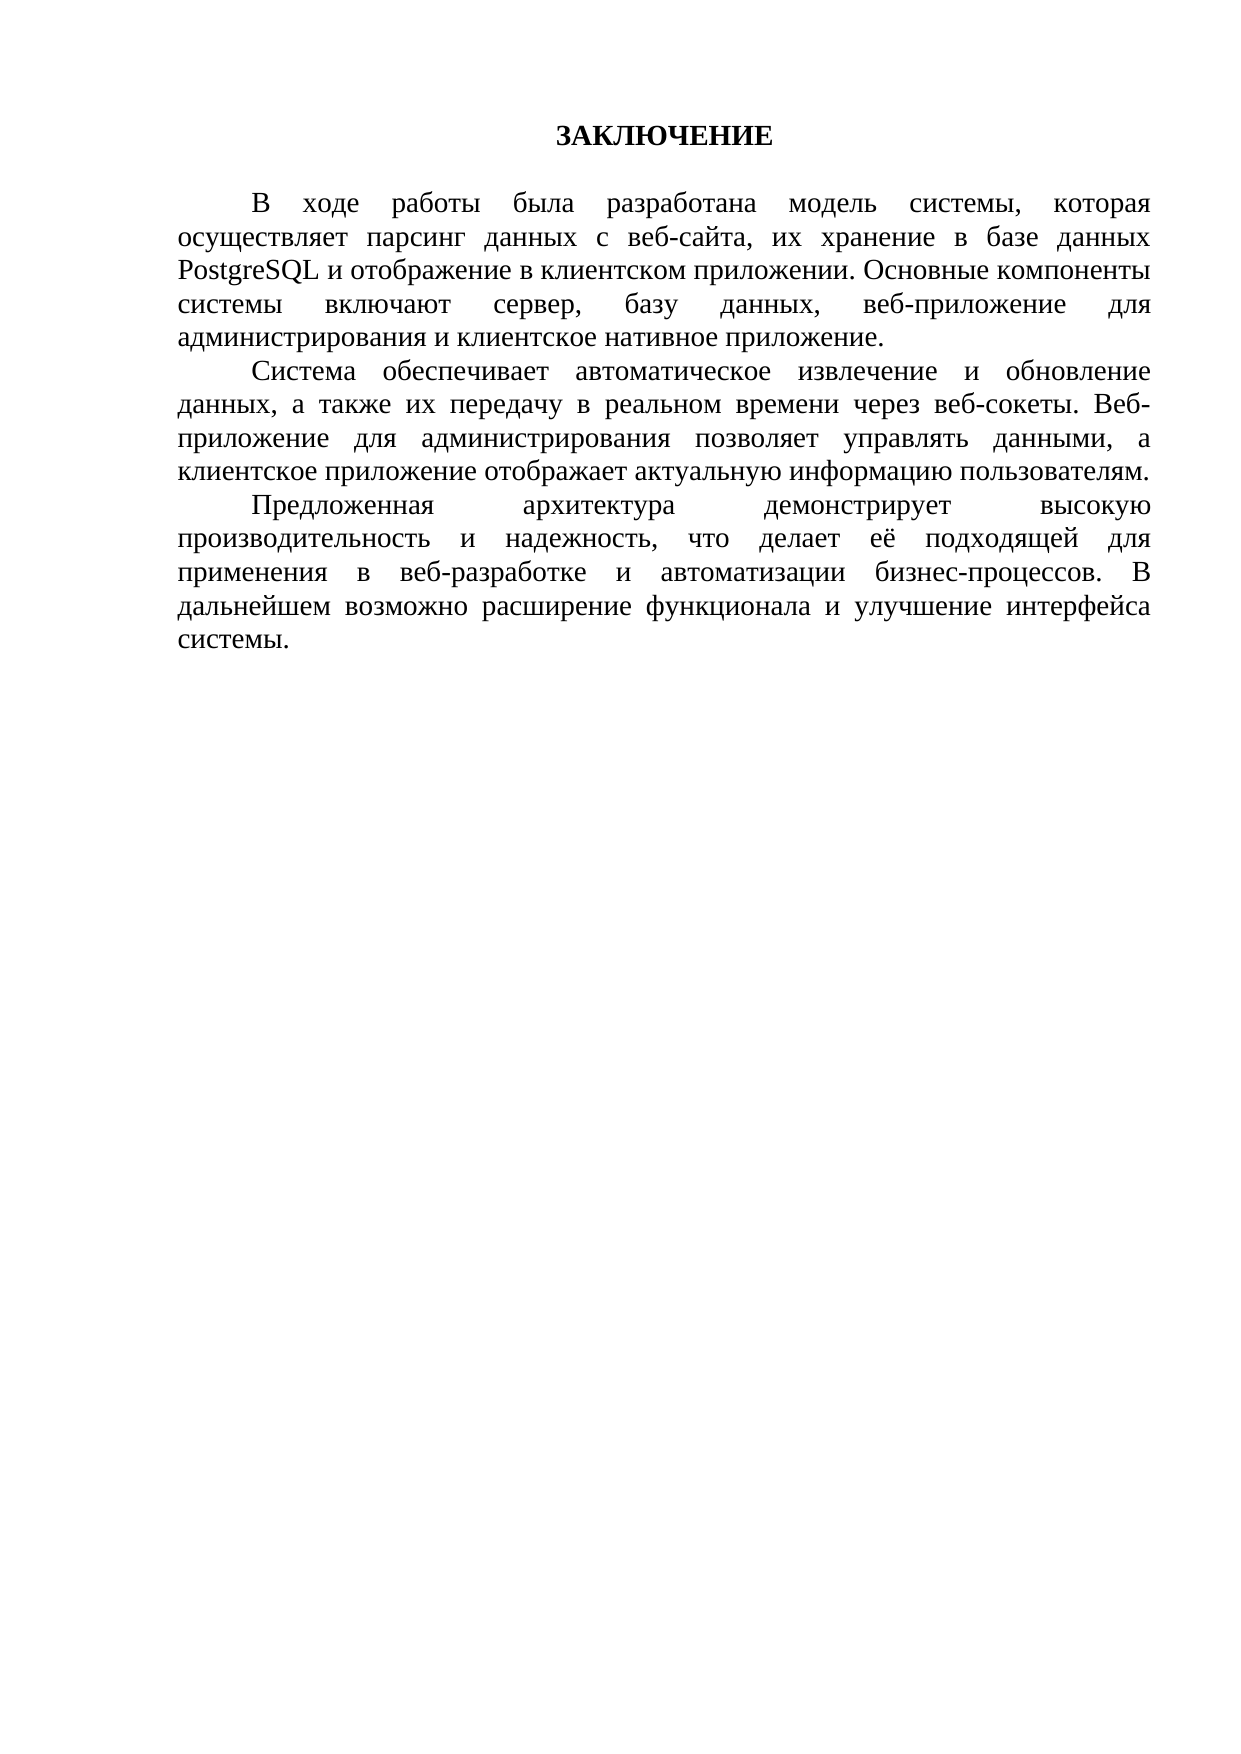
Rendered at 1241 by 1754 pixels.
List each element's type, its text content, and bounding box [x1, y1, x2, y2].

text Предложенная архитектура демонстрирует высокую производительность и надежность, что делает её подходящей для применения в веб-разработке и автоматизации бизнес-процессов. В дальнейшем возможно расширение функционала и улучшение интерфейса системы. [177, 487, 1152, 655]
subtitle ЗАКЛЮЧЕНИЕ [177, 118, 1152, 152]
text В ходе работы была разработана модель системы, которая осуществляет парсинг данных с веб-сайта, их хранение в базе данных PostgreSQL и отображение в клиентском приложении. Основные компоненты системы включают сервер, базу данных, веб-приложение для администрирования и клиентское нативное приложение. [177, 185, 1152, 353]
text Система обеспечивает автоматическое извлечение и обновление данных, а также их передачу в реальном времени через веб-сокеты. Веб-приложение для администрирования позволяет управлять данными, а клиентское приложение отображает актуальную информацию пользователям. [177, 353, 1152, 487]
